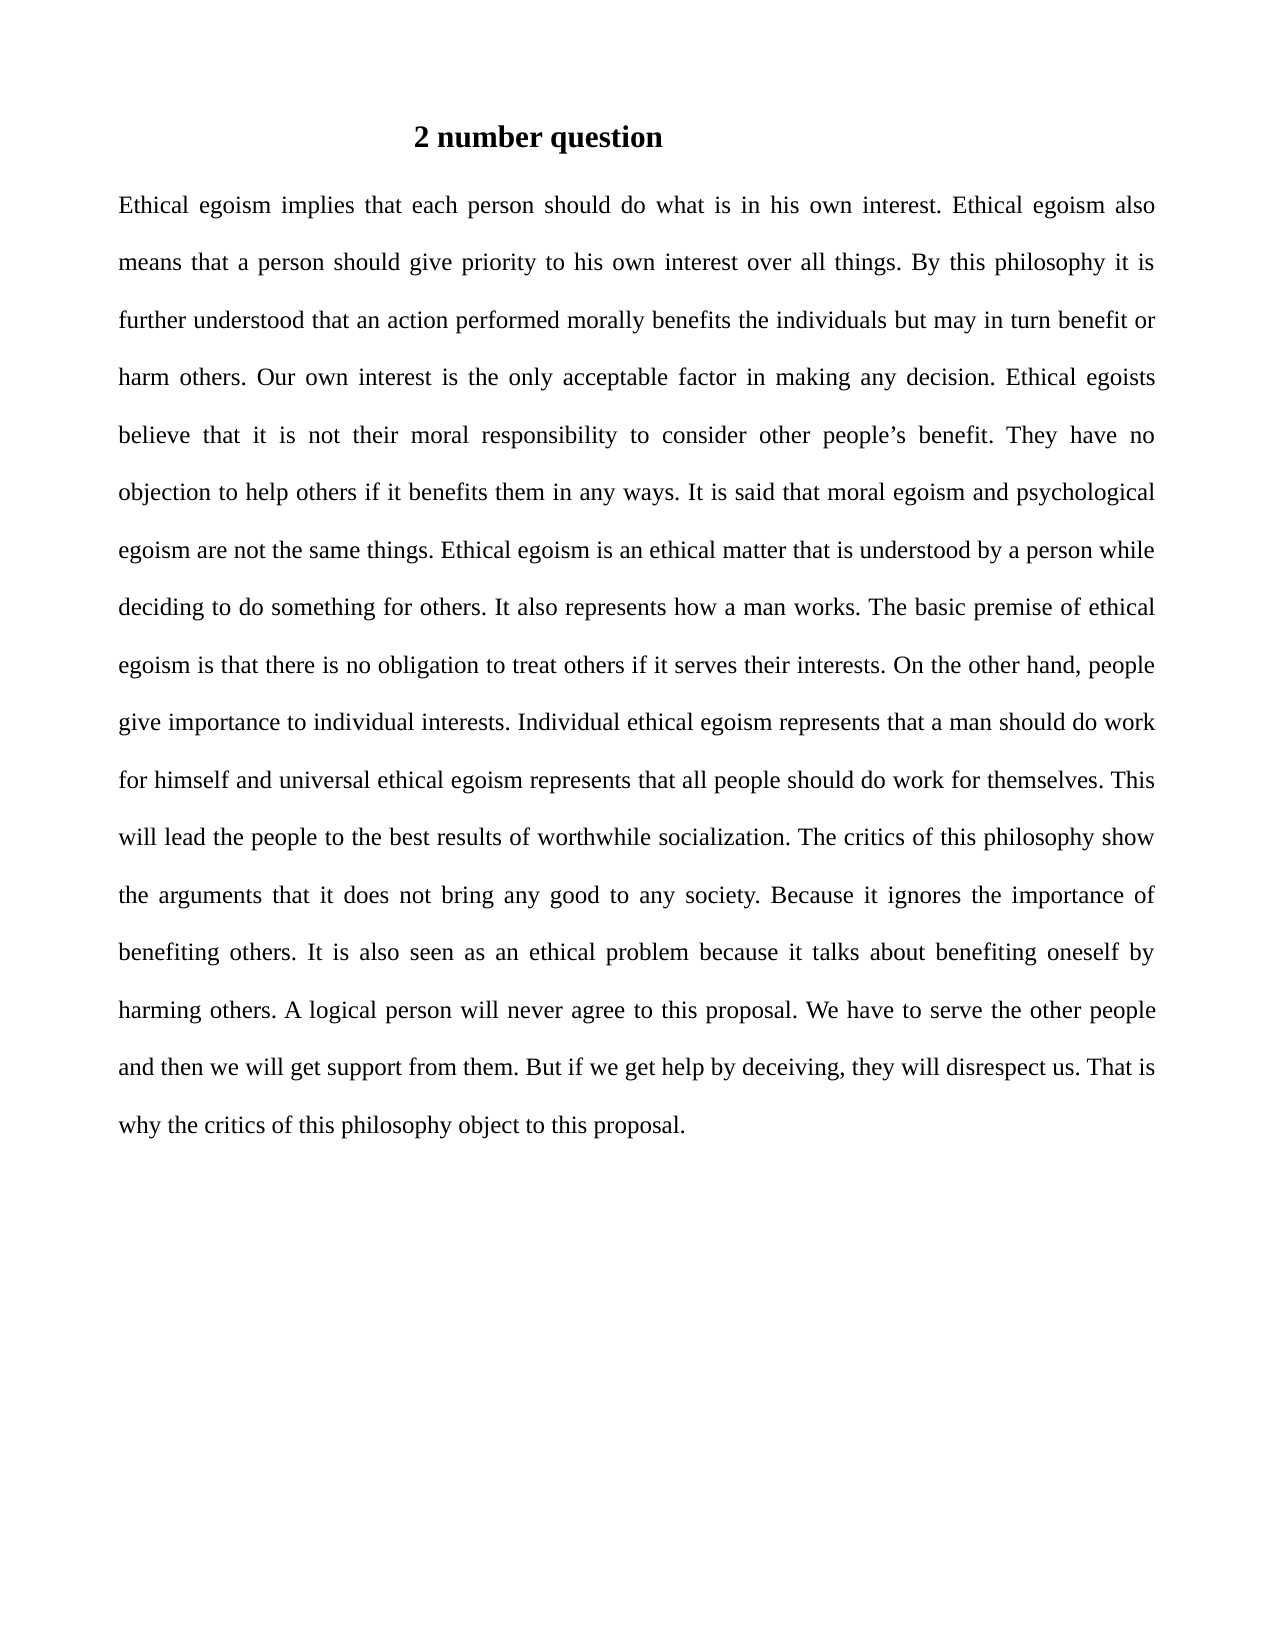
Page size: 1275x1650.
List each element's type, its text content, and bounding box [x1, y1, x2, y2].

text 2 number question [118, 118, 1157, 154]
text Ethical egoism implies that each person should do what is in his own interest. Ethical egoism also means that a person should give priority to his own interest over all things. By this philosophy it is further understood that an action performed morally benefits the individuals but may in turn benefit or harm others. Our own interest is the only acceptable factor in making any decision. Ethical egoists believe that it is not their moral responsibility to consider other people’s benefit. They have no objection to help others if it benefits them in any ways. It is said that moral egoism and psychological egoism are not the same things. Ethical egoism is an ethical matter that is understood by a person while deciding to do something for others. It also represents how a man works. The basic premise of ethical egoism is that there is no obligation to treat others if it serves their interests. On the other hand, people give importance to individual interests. Individual ethical egoism represents that a man should do work for himself and universal ethical egoism represents that all people should do work for themselves. This will lead the people to the best results of worthwhile socialization. The critics of this philosophy show the arguments that it does not bring any good to any society. Because it ignores the importance of benefiting others. It is also seen as an ethical problem because it talks about benefiting oneself by harming others. A logical person will never agree to this proposal. We have to serve the other people and then we will get support from them. But if we get help by deceiving, they will disrespect us. That is why the critics of this philosophy object to this proposal. [118, 190, 1157, 1139]
